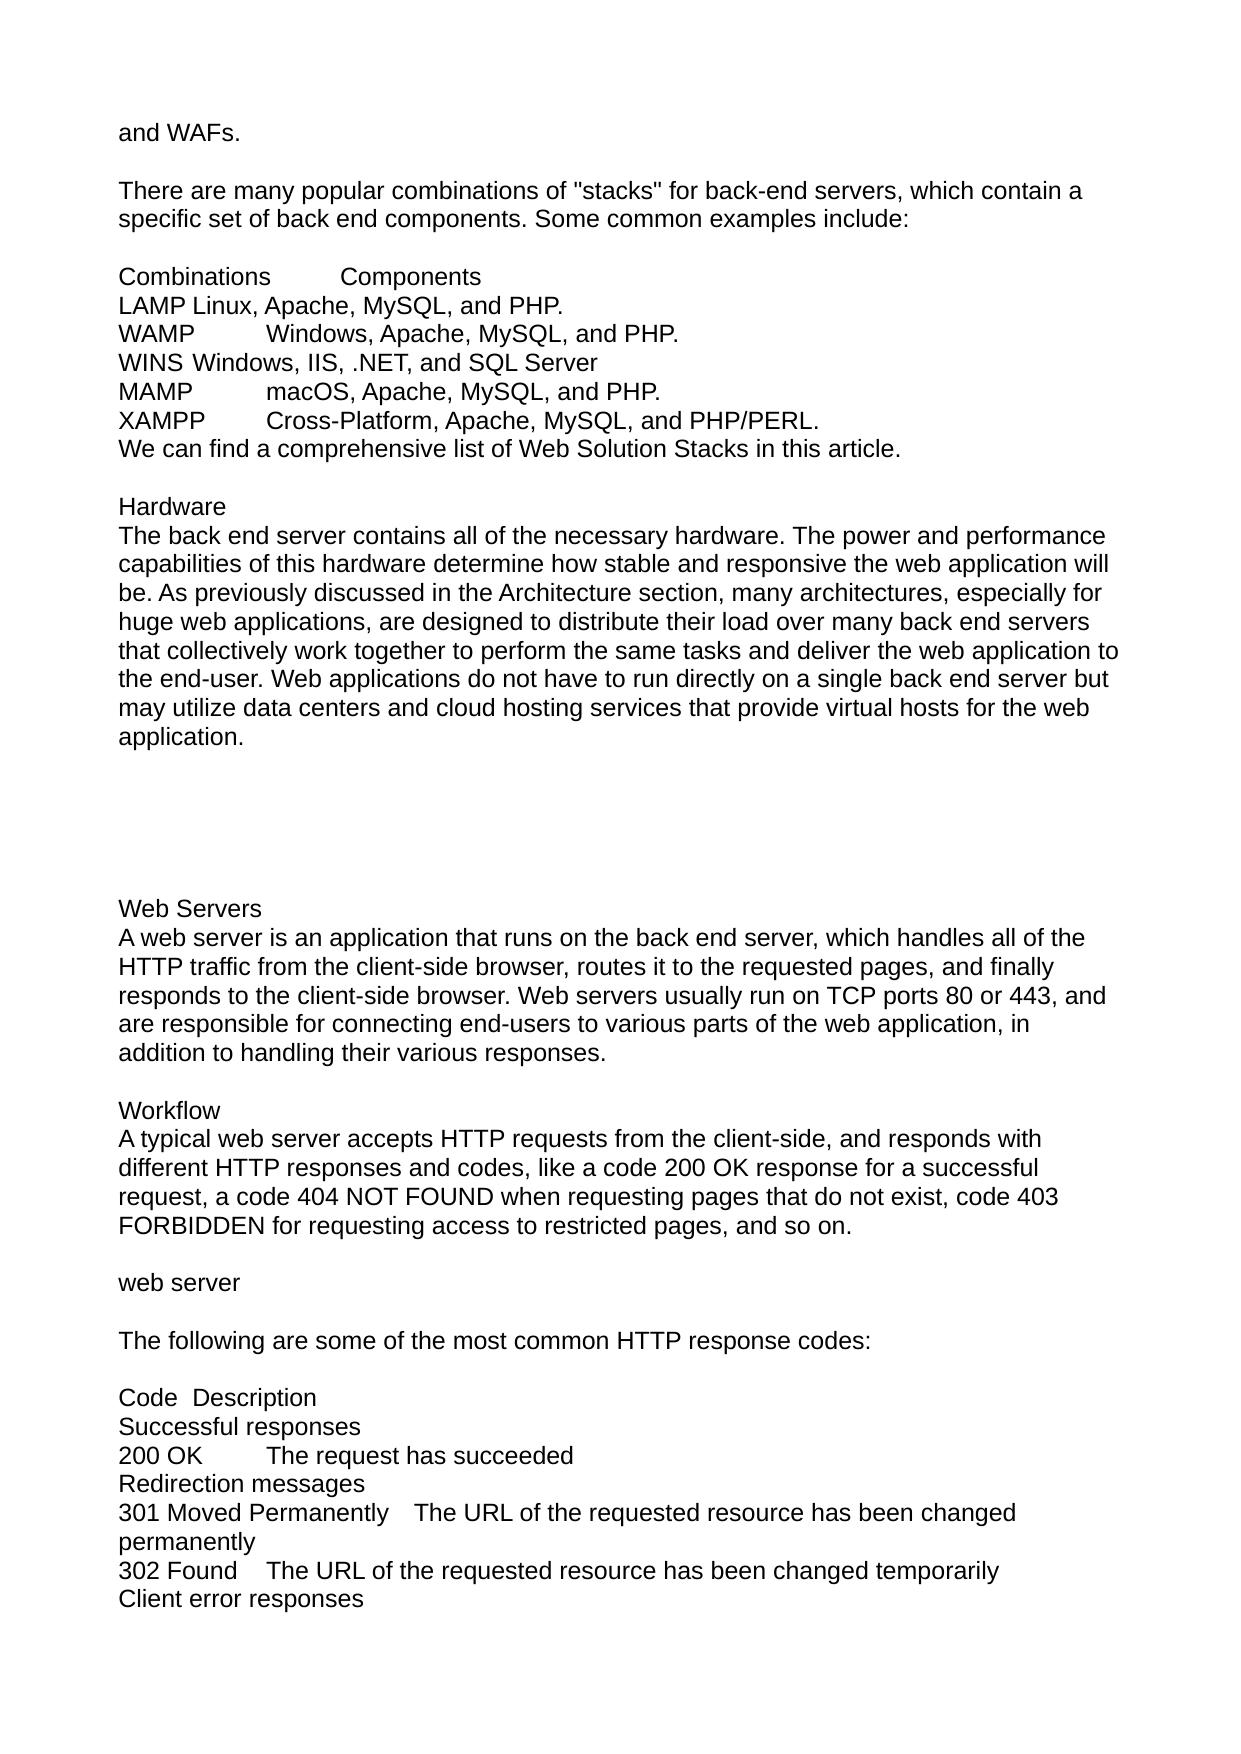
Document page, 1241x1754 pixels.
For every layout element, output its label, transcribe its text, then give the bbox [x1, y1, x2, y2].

text web server [118, 1268, 1122, 1297]
text 301 Moved Permanently The URL of the requested resource has been changed permanently [118, 1498, 1122, 1556]
text We can find a comprehensive list of Web Solution Stacks in this article. [118, 434, 1122, 463]
text and WAFs. [118, 118, 1122, 147]
text A typical web server accepts HTTP requests from the client-side, and responds with different HTTP responses and codes, like a code 200 OK response for a successful request, a code 404 NOT FOUND when requesting pages that do not exist, code 403 FORBIDDEN for requesting access to restricted pages, and so on. [118, 1124, 1122, 1239]
text Workflow [118, 1096, 1122, 1124]
text Successful responses [118, 1412, 1122, 1441]
text The back end server contains all of the necessary hardware. The power and performance capabilities of this hardware determine how stable and responsive the web application will be. As previously discussed in the Architecture section, many architectures, especially for huge web applications, are designed to distribute their load over many back end servers that collectively work together to perform the same tasks and deliver the web application to the end-user. Web applications do not have to run directly on a single back end server but may utilize data centers and cloud hosting services that provide virtual hosts for the web application. [118, 521, 1122, 751]
text A web server is an application that runs on the back end server, which handles all of the HTTP traffic from the client-side browser, routes it to the requested pages, and finally responds to the client-side browser. Web servers usually run on TCP ports 80 or 443, and are responsible for connecting end-users to various parts of the web application, in addition to handling their various responses. [118, 923, 1122, 1067]
text Redirection messages [118, 1469, 1122, 1498]
text Web Servers [118, 894, 1122, 923]
text The following are some of the most common HTTP response codes: [118, 1326, 1122, 1354]
text XAMPP Cross-Platform, Apache, MySQL, and PHP/PERL. [118, 406, 1122, 434]
text 200 OK The request has succeeded [118, 1441, 1122, 1469]
text WINS Windows, IIS, .NET, and SQL Server [118, 348, 1122, 377]
text LAMP Linux, Apache, MySQL, and PHP. [118, 291, 1122, 319]
text Combinations Components [118, 262, 1122, 291]
text Hardware [118, 492, 1122, 521]
text Client error responses [118, 1584, 1122, 1613]
text There are many popular combinations of "stacks" for back-end servers, which contain a specific set of back end components. Some common examples include: [118, 176, 1122, 233]
text Code Description [118, 1383, 1122, 1412]
text WAMP Windows, Apache, MySQL, and PHP. [118, 319, 1122, 348]
text MAMP macOS, Apache, MySQL, and PHP. [118, 377, 1122, 406]
text 302 Found The URL of the requested resource has been changed temporarily [118, 1556, 1122, 1584]
